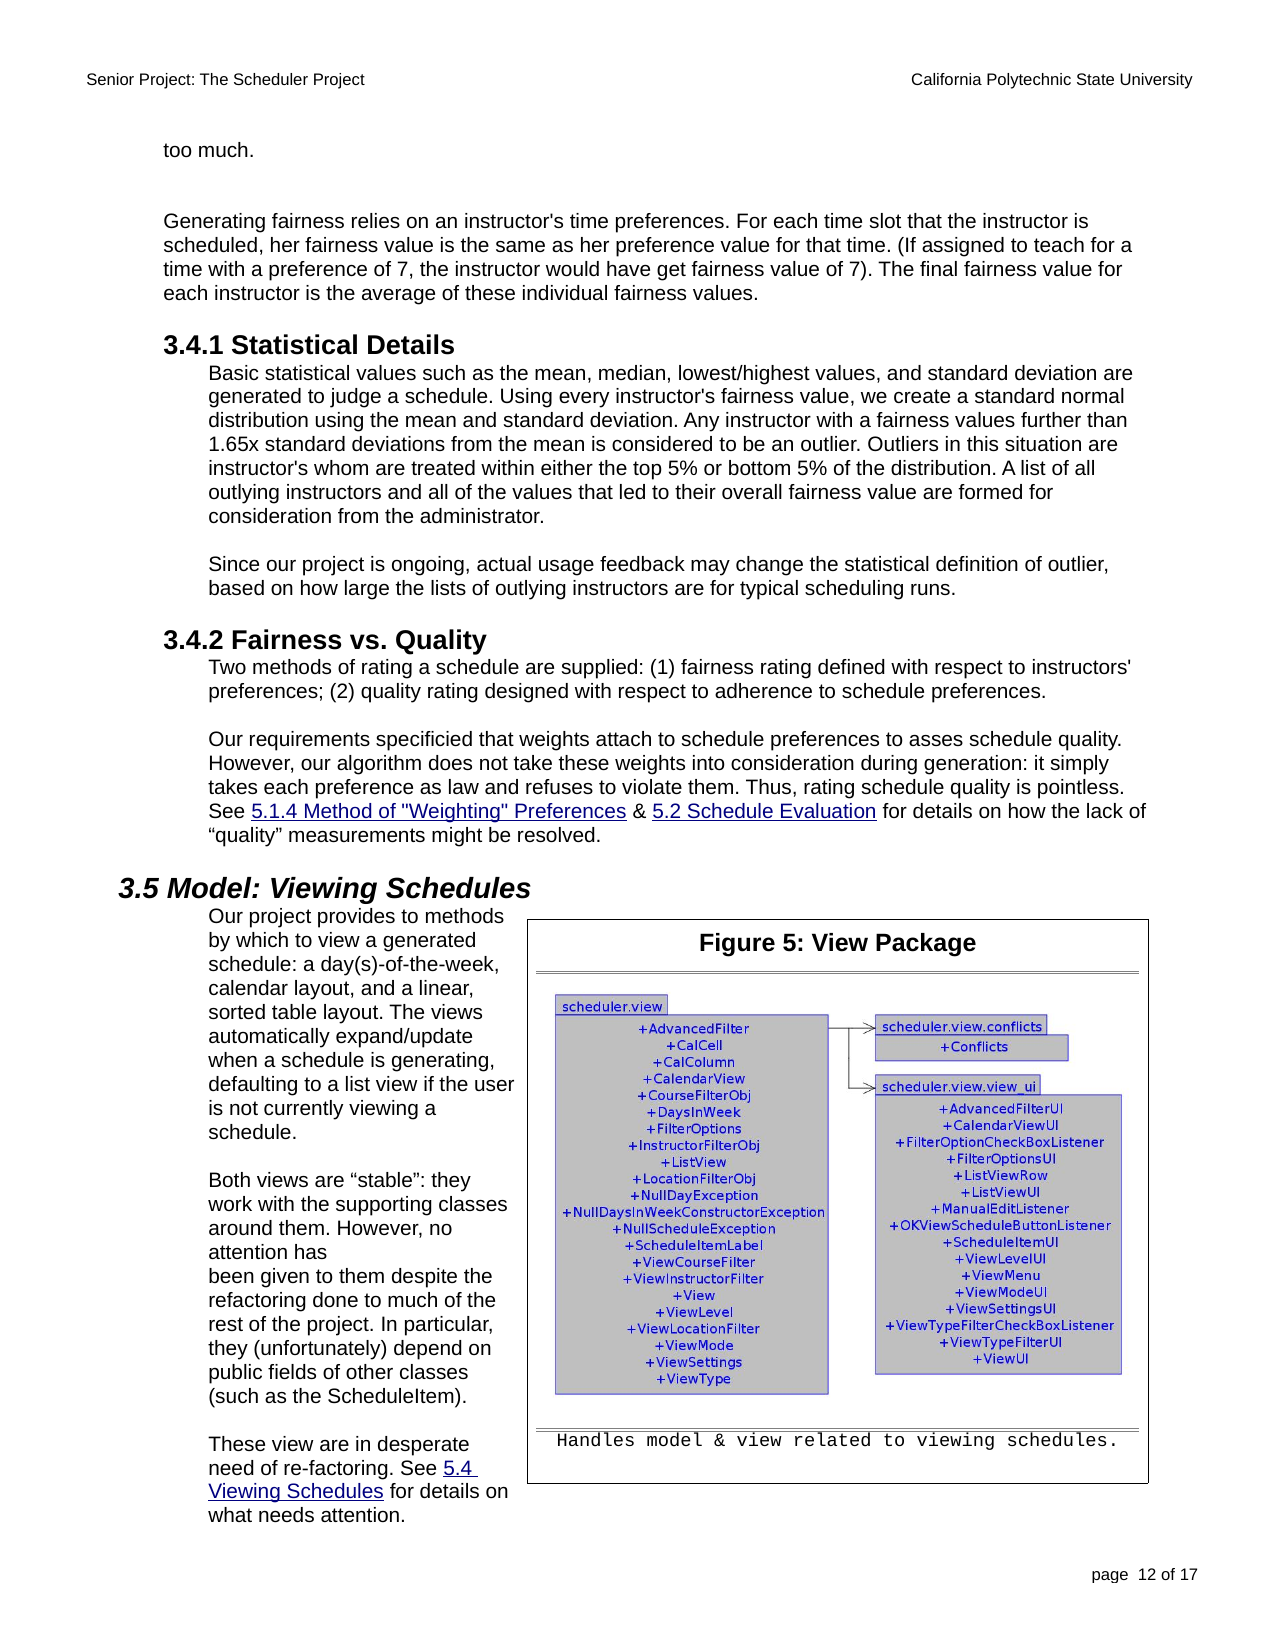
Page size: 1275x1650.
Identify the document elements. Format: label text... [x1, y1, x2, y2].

text been given to them despite the refactoring done to much of the rest of the project. In particular, they (unfortunately) depend on public fields of other classes (such as the ScheduleItem). [208, 1264, 527, 1407]
text Basic statistical values such as the mean, median, lowest/highest values, and standard deviation are generated to judge a schedule. Using every instructor's fairness value, we create a standard normal distribution using the mean and standard deviation. Any instructor with a fairness values further than 1.65x standard deviations from the mean is considered to be an outlier. Outliers in this situation are instructor's whom are treated within either the top 5% or bottom 5% of the distribution. A list of all outlying instructors and all of the values that led to their overall fairness value are formed for consideration from the administrator. [208, 360, 1157, 528]
text See 5.1.4 Method of "Weighting" Preferences & 5.2 Schedule Evaluation for details on how the lack of “quality” measurements might be resolved. [208, 799, 1157, 847]
text Fairness is the quantitative measure of how closely an instructor's time preferences were upheld in the generated schedule. This value can range from zero to ten, where zero is the least fair, and ten is the most fair. Statistical analysis is used on these values and the results are displayed to the user. This allows the user to easily discern to what extent an instructor's time preferences were upheld in relation to others. This can help expose instructors who were favored too little or too much. [163, 137, 1157, 161]
text Two methods of rating a schedule are supplied: (1) fairness rating defined with respect to instructors' preferences; (2) quality rating designed with respect to adherence to schedule preferences. [208, 655, 1157, 703]
subtitle 3.4.2 Fairness vs. Quality [163, 624, 1157, 655]
picture [542, 981, 1135, 1408]
text Since our project is ongoing, actual usage feedback may change the statistical definition of outlier, based on how large the lists of outlying instructors are for typical scheduling runs. [208, 552, 1157, 600]
text Our project provides to methods by which to view a generated schedule: a day(s)-of-the-week, calendar layout, and a linear, sorted table layout. The views automatically expand/update when a schedule is generating, defaulting to a list view if the user is not currently viewing a schedule. [208, 904, 1157, 1144]
text Handles model & view related to viewing schedules. [536, 1432, 1139, 1452]
text Both views are “stable”: they work with the supporting classes around them. However, no attention has [208, 1168, 527, 1264]
text Figure 5: View Package [536, 928, 1139, 957]
subtitle 3.5 Model: Viewing Schedules [118, 871, 1157, 904]
text Our requirements specificied that weights attach to schedule preferences to asses schedule quality. However, our algorithm does not take these weights into consideration during generation: it simply takes each preference as law and refuses to violate them. Thus, rating schedule quality is pointless. [208, 727, 1157, 799]
subtitle 3.4.1 Statistical Details [163, 329, 1157, 360]
text These view are in desperate need of re-factoring. See 5.4 Viewing Schedules for details on what needs attention. [208, 1431, 1157, 1527]
text Generating fairness relies on an instructor's time preferences. For each time slot that the instructor is scheduled, her fairness value is the same as her preference value for that time. (If assigned to teach for a time with a preference of 7, the instructor would have get fairness value of 7). The final fairness value for each instructor is the average of these individual fairness values. [163, 209, 1157, 305]
text Our project provides to methods by which to view a generated schedule: a day(s)-of-the-week, calendar layout, and a linear, sorted table layout. The views automatically expand/update when a schedule is generating, defaulting to a list view if the user is not currently viewing a schedule. [528, 920, 1148, 1483]
